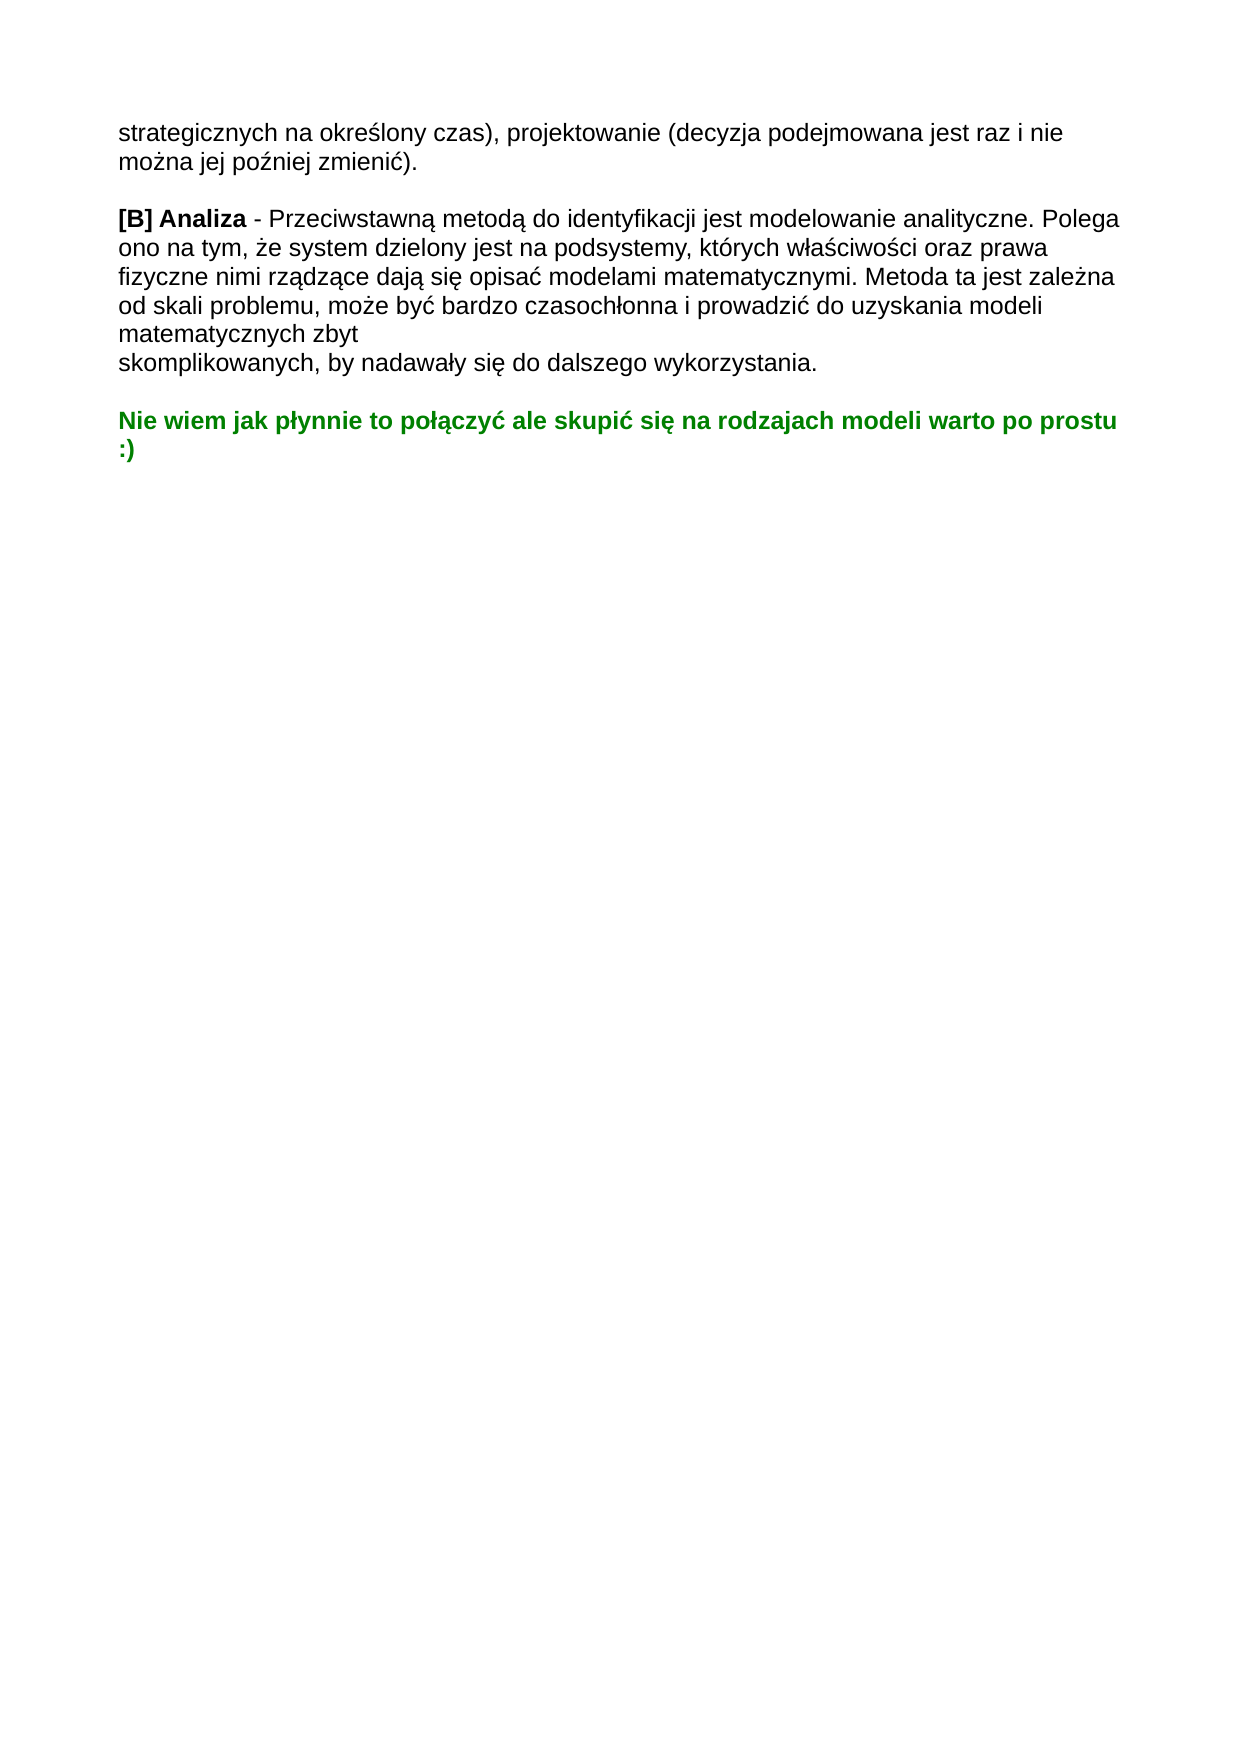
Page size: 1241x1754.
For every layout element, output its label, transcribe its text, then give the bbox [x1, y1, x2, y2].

list [B] Analiza - Przeciwstawną metodą do identyfikacji jest modelowanie analityczne. Polega ono na tym, że system dzielony jest na podsystemy, których właściwości oraz prawa fizyczne nimi rządzące dają się opisać modelami matematycznymi. Metoda ta jest zależna od skali problemu, może być bardzo czasochłonna i prowadzić do uzyskania modeli matematycznych zbyt [118, 204, 1122, 348]
list skomplikowanych, by nadawały się do dalszego wykorzystania. [118, 348, 1122, 377]
list Nie wiem jak płynnie to połączyć ale skupić się na rodzajach modeli warto po prostu :) [118, 406, 1122, 463]
text strategicznych na określony czas), projektowanie (decyzja podejmowana jest raz i nie można jej poźniej zmienić). [118, 118, 1122, 176]
